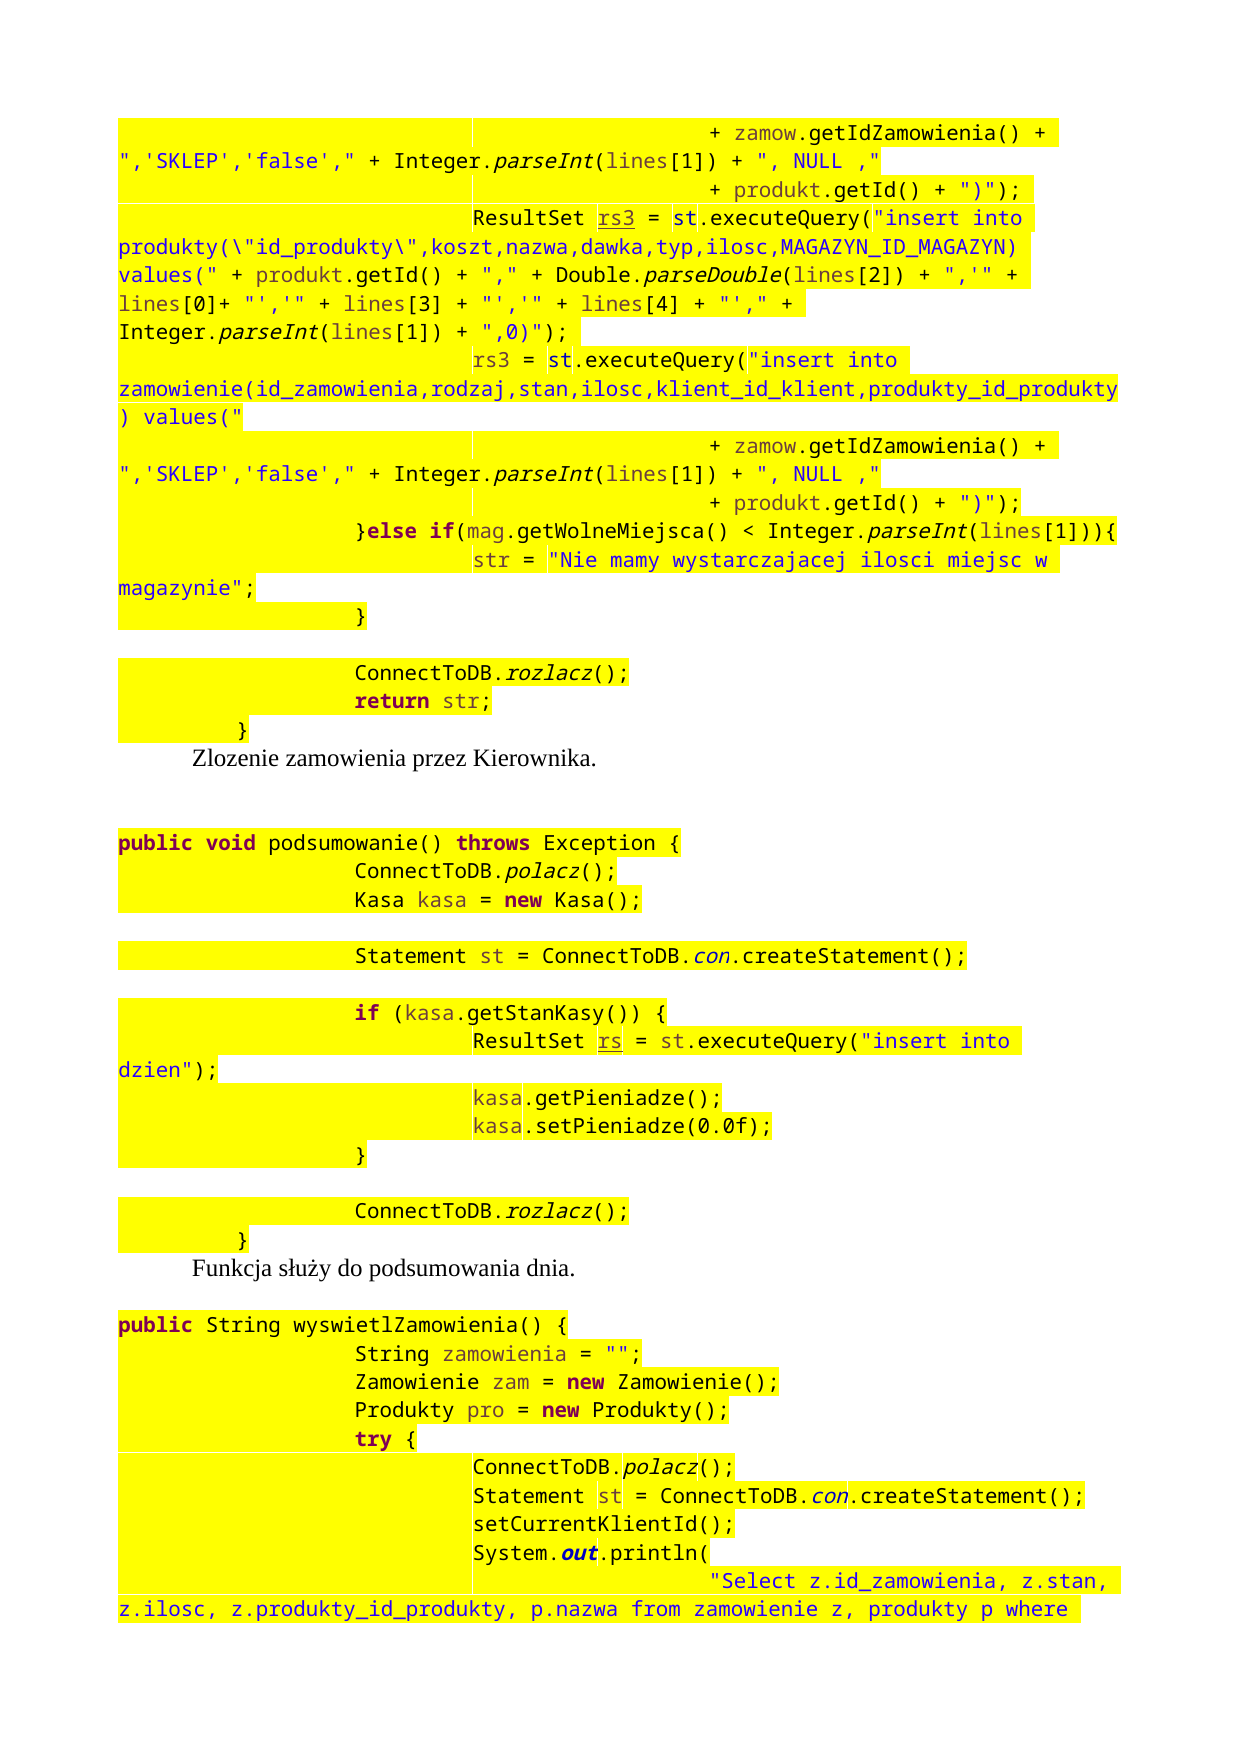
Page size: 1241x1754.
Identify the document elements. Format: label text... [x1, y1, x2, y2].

text Zlozenie zamowienia przez Kierownika. [118, 743, 1122, 772]
text setCurrentKlientId(); [118, 1509, 1122, 1538]
text "Select z.id_zamowienia, z.stan, z.ilosc, z.produkty_id_produkty, p.nazwa from zamowienie z, produkty p where [118, 1566, 1122, 1623]
text Funkcja służy do podsumowania dnia. [118, 1253, 1122, 1282]
text + zamow.getIdZamowienia() + ",'SKLEP','false'," + Integer.parseInt(lines[1]) + ", NULL ," [118, 118, 1122, 175]
text kasa.getPieniadze(); [118, 1083, 1122, 1112]
text ResultSet rs3 = st.executeQuery("insert into produkty(\"id_produkty\",koszt,nazwa,dawka,typ,ilosc,MAGAZYN_ID_MAGAZYN) values(" + produkt.getId() + "," + Double.parseDouble(lines[2]) + ",'" + lines[0]+ "','" + lines[3] + "','" + lines[4] + "'," + Integer.parseInt(lines[1]) + ",0)"); [118, 203, 1122, 346]
text ConnectToDB.polacz(); [118, 1452, 1122, 1481]
text Statement st = ConnectToDB.con.createStatement(); [118, 1481, 1122, 1509]
text String zamowienia = ""; [118, 1339, 1122, 1367]
text System.out.println( [118, 1538, 1122, 1566]
text Statement st = ConnectToDB.con.createStatement(); [118, 941, 1122, 970]
text } [118, 1225, 1122, 1253]
text return str; [118, 686, 1122, 715]
text if (kasa.getStanKasy()) { [118, 998, 1122, 1026]
text } [118, 1140, 1122, 1168]
text str = "Nie mamy wystarczajacej ilosci miejsc w magazynie"; [118, 545, 1122, 602]
text ConnectToDB.rozlacz(); [118, 1197, 1122, 1225]
text } [118, 602, 1122, 630]
text ConnectToDB.polacz(); [118, 857, 1122, 885]
text ResultSet rs = st.executeQuery("insert into dzien"); [118, 1026, 1122, 1083]
text Produkty pro = new Produkty(); [118, 1396, 1122, 1424]
text try { [118, 1424, 1122, 1452]
text public void podsumowanie() throws Exception { [118, 828, 1122, 857]
text public String wyswietlZamowienia() { [118, 1310, 1122, 1339]
text + produkt.getId() + ")"); [118, 488, 1122, 516]
text + zamow.getIdZamowienia() + ",'SKLEP','false'," + Integer.parseInt(lines[1]) + ", NULL ," [118, 431, 1122, 488]
text Zamowienie zam = new Zamowienie(); [118, 1367, 1122, 1396]
text }else if(mag.getWolneMiejsca() < Integer.parseInt(lines[1])){ [118, 516, 1122, 545]
text + produkt.getId() + ")"); [118, 175, 1122, 203]
text ConnectToDB.rozlacz(); [118, 658, 1122, 686]
text rs3 = st.executeQuery("insert into zamowienie(id_zamowienia,rodzaj,stan,ilosc,klient_id_klient,produkty_id_produkty) values(" [118, 346, 1122, 431]
text } [118, 715, 1122, 743]
text Kasa kasa = new Kasa(); [118, 885, 1122, 913]
text kasa.setPieniadze(0.0f); [118, 1112, 1122, 1140]
